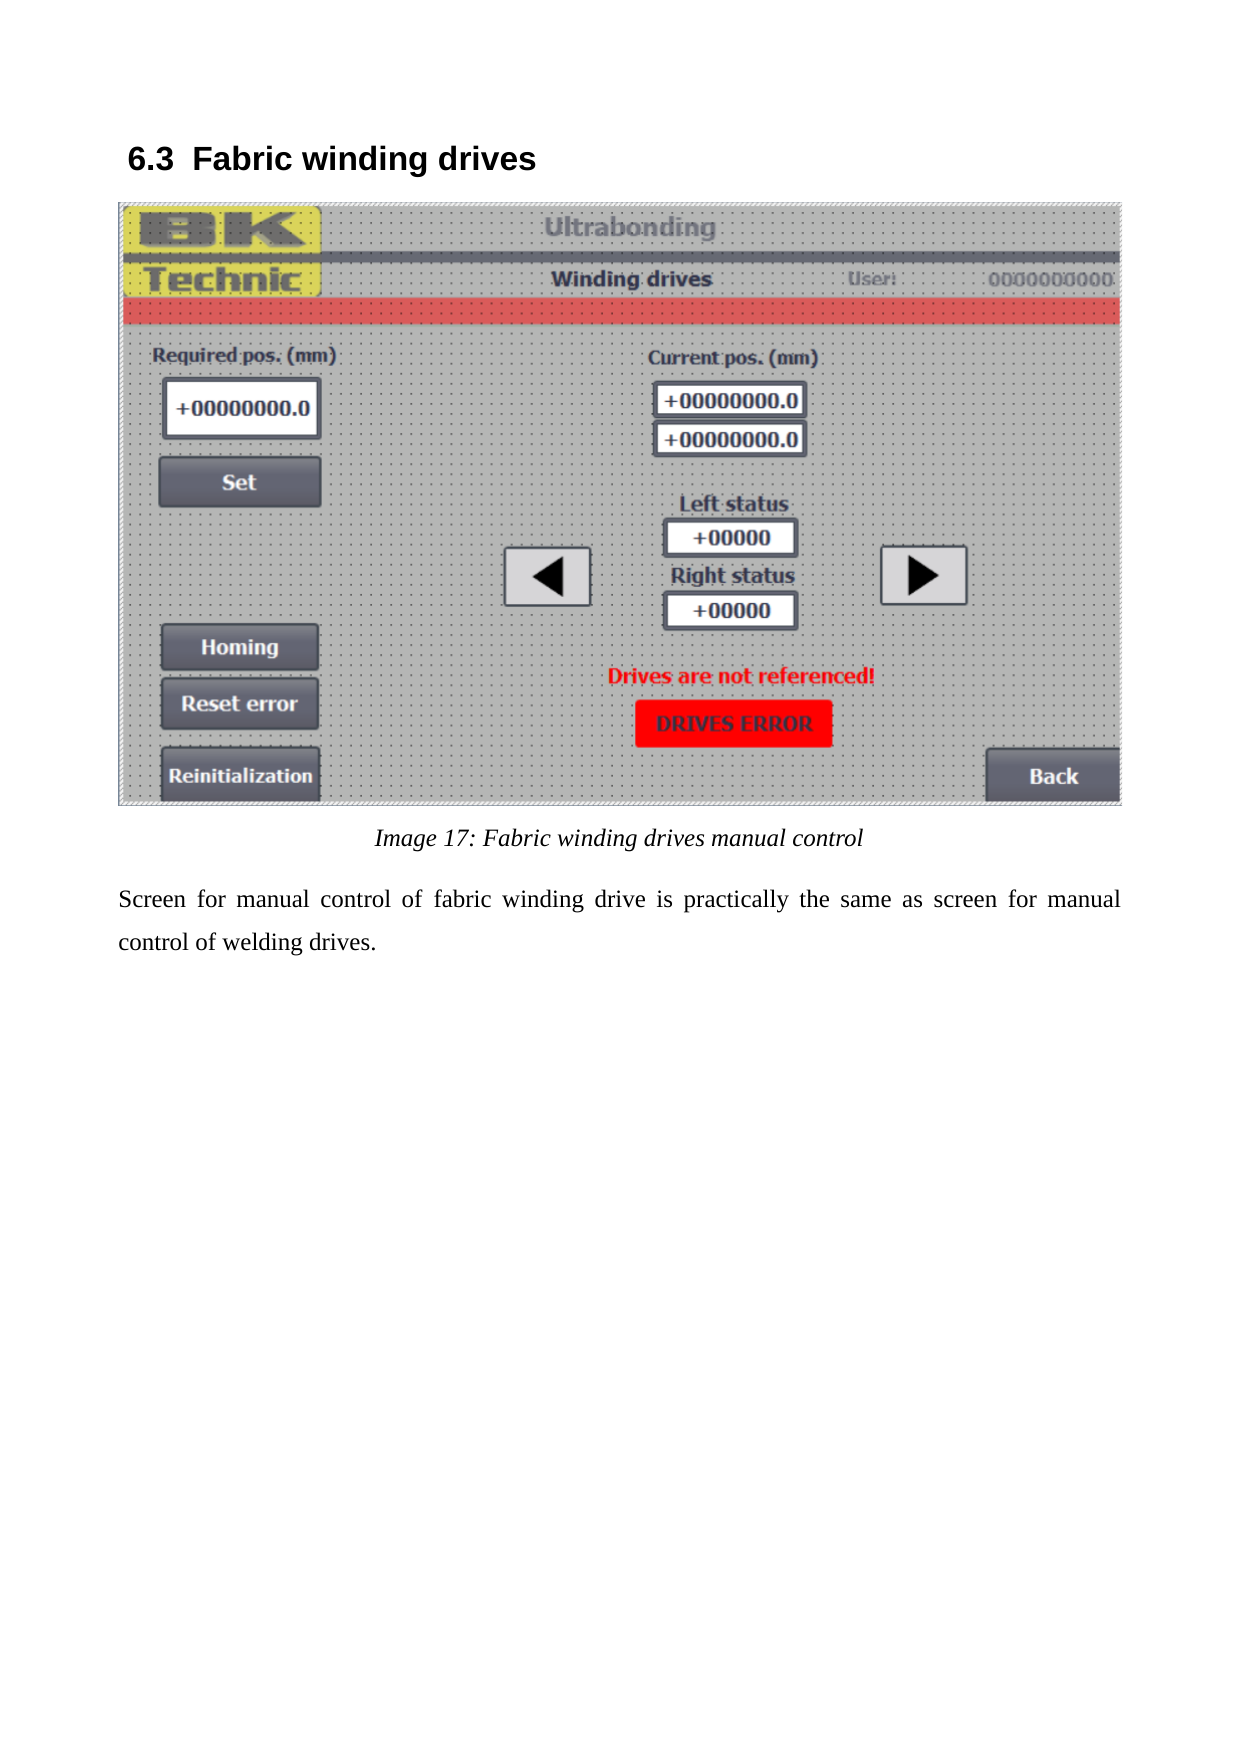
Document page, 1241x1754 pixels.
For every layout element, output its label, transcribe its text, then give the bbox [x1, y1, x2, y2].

subtitle Fabric winding drives [118, 139, 1122, 178]
text [118, 190, 1122, 202]
text Screen for manual control of fabric winding drive is practically the same as screen for manual control of welding drives. [118, 852, 1122, 956]
text Image 17: Fabric winding drives manual control [118, 806, 1122, 852]
picture [118, 202, 1123, 806]
